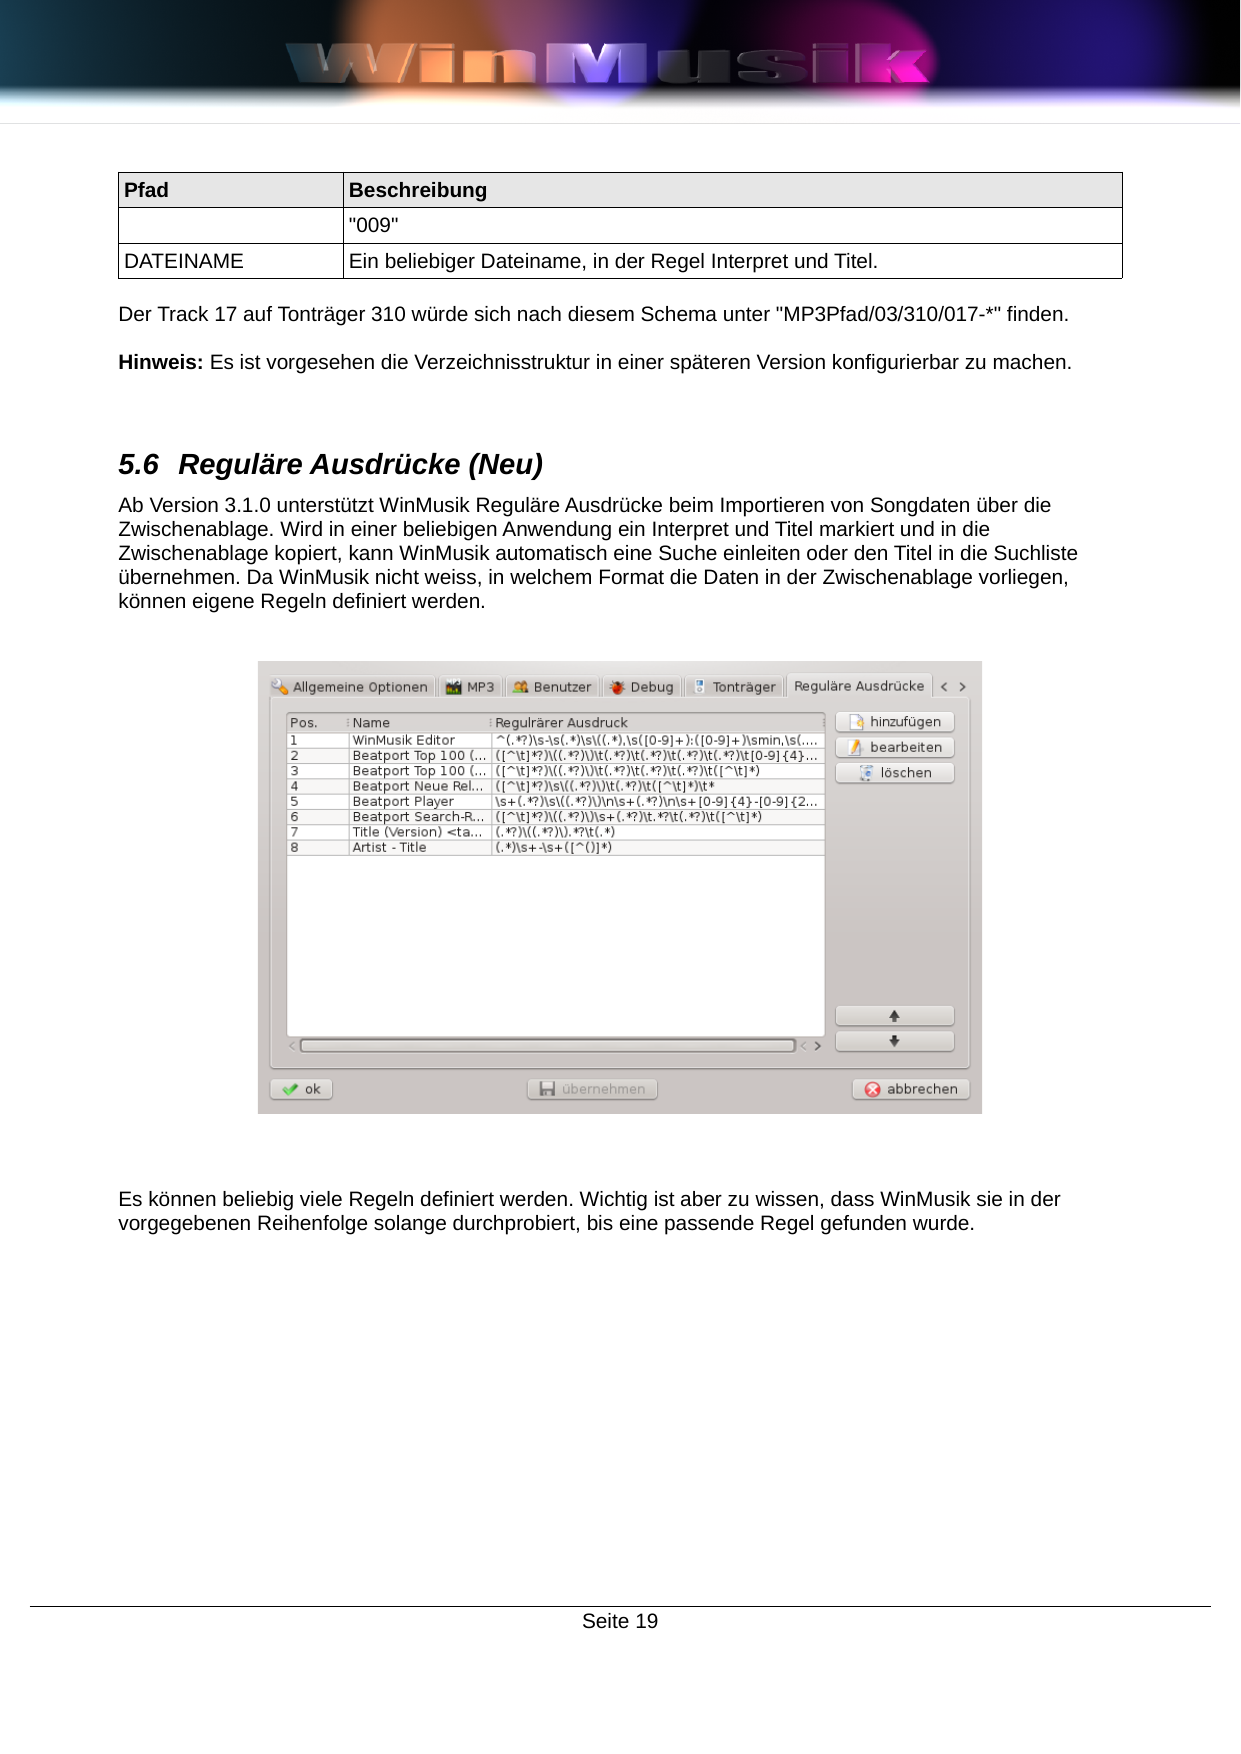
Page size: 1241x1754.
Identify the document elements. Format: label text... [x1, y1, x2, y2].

text Es können beliebig viele Regeln definiert werden. Wichtig ist aber zu wissen, dass WinMusik sie in der vorgegebenen Reihenfolge solange durchprobiert, bis eine passende Regel gefunden wurde. [118, 1186, 1122, 1234]
table_header Beschreibung [344, 173, 1122, 207]
text Ab Version 3.1.0 unterstützt WinMusik Reguläre Ausdrücke beim Importieren von Songdaten über die Zwischenablage. Wird in einer beliebigen Anwendung ein Interpret und Titel markiert und in die Zwischenablage kopiert, kann WinMusik automatisch eine Suche einleiten oder den Titel in die Suchliste übernehmen. Da WinMusik nicht weiss, in welchem Format die Daten in der Zwischenablage vorliegen, können eigene Regeln definiert werden. [118, 493, 1122, 613]
text Hinweis: Es ist vorgesehen die Verzeichnisstruktur in einer späteren Version konfigurierbar zu machen. [118, 350, 1122, 374]
table_cell DATEINAME [119, 244, 343, 278]
text Der Track 17 auf Tonträger 310 würde sich nach diesem Schema unter "MP3Pfad/03/310/017-*" finden. [118, 302, 1122, 326]
table_cell Ein beliebiger Dateiname, in der Regel Interpret und Titel. [344, 244, 1122, 278]
picture [257, 661, 983, 1114]
table_cell [119, 208, 343, 243]
table_header Pfad [119, 173, 343, 207]
table_cell "009" [344, 208, 1122, 243]
subtitle Reguläre Ausdrücke (Neu) [118, 447, 1122, 481]
